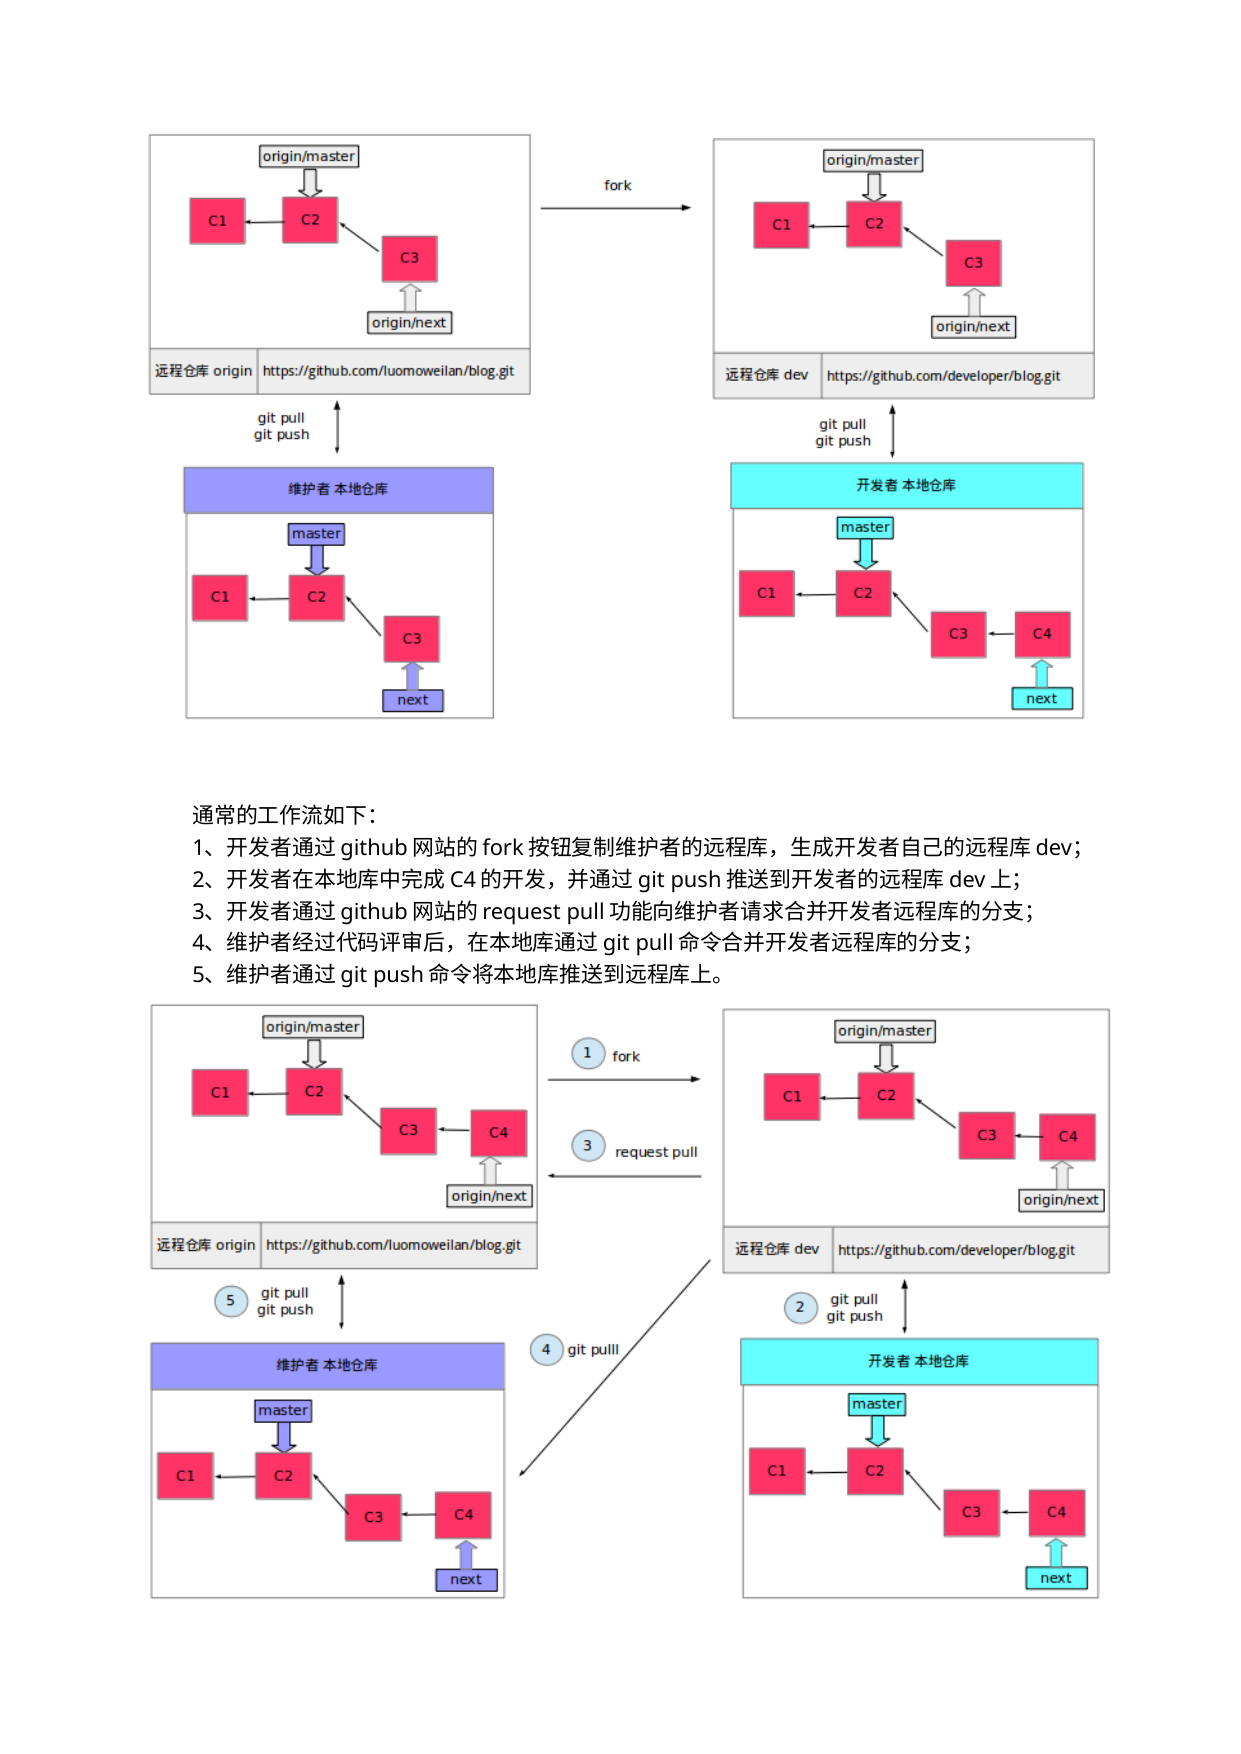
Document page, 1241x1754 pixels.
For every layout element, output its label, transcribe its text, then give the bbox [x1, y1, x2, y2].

text 1、开发者通过github网站的fork按钮复制维护者的远程库，生成开发者自己的远程库dev； [118, 830, 1122, 862]
text 3、开发者通过github网站的request pull功能向维护者请求合并开发者远程库的分支； [118, 894, 1122, 925]
text 2、开发者在本地库中完成C4的开发，并通过git push推送到开发者的远程库dev上； [118, 862, 1122, 894]
text 4、维护者经过代码评审后，在本地库通过git pull命令合并开发者远程库的分支； [118, 925, 1122, 957]
text 5、维护者通过git push命令将本地库推送到远程库上。 [118, 957, 1122, 988]
picture [118, 118, 1123, 739]
text 通常的工作流如下： [118, 798, 1122, 830]
picture [118, 988, 1123, 1623]
